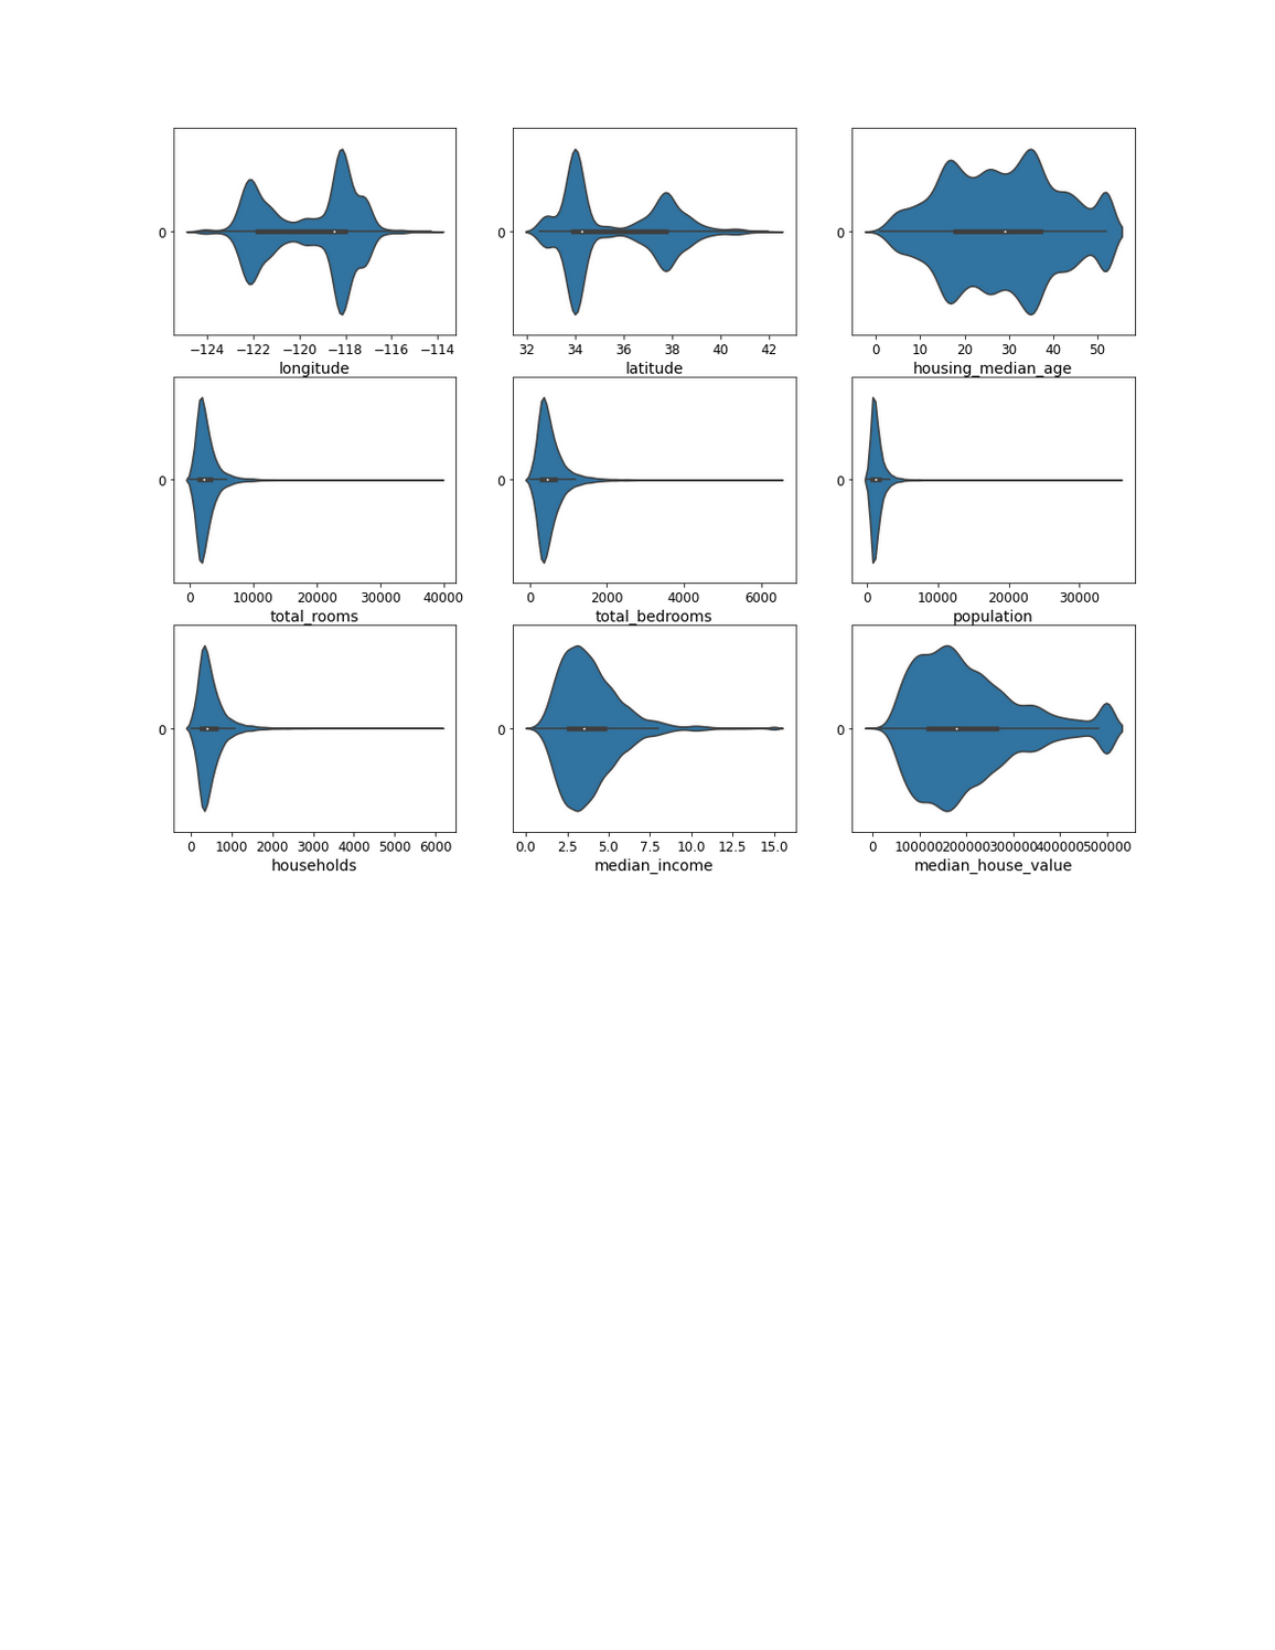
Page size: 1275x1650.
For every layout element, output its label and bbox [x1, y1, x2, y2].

picture [118, 118, 1179, 886]
